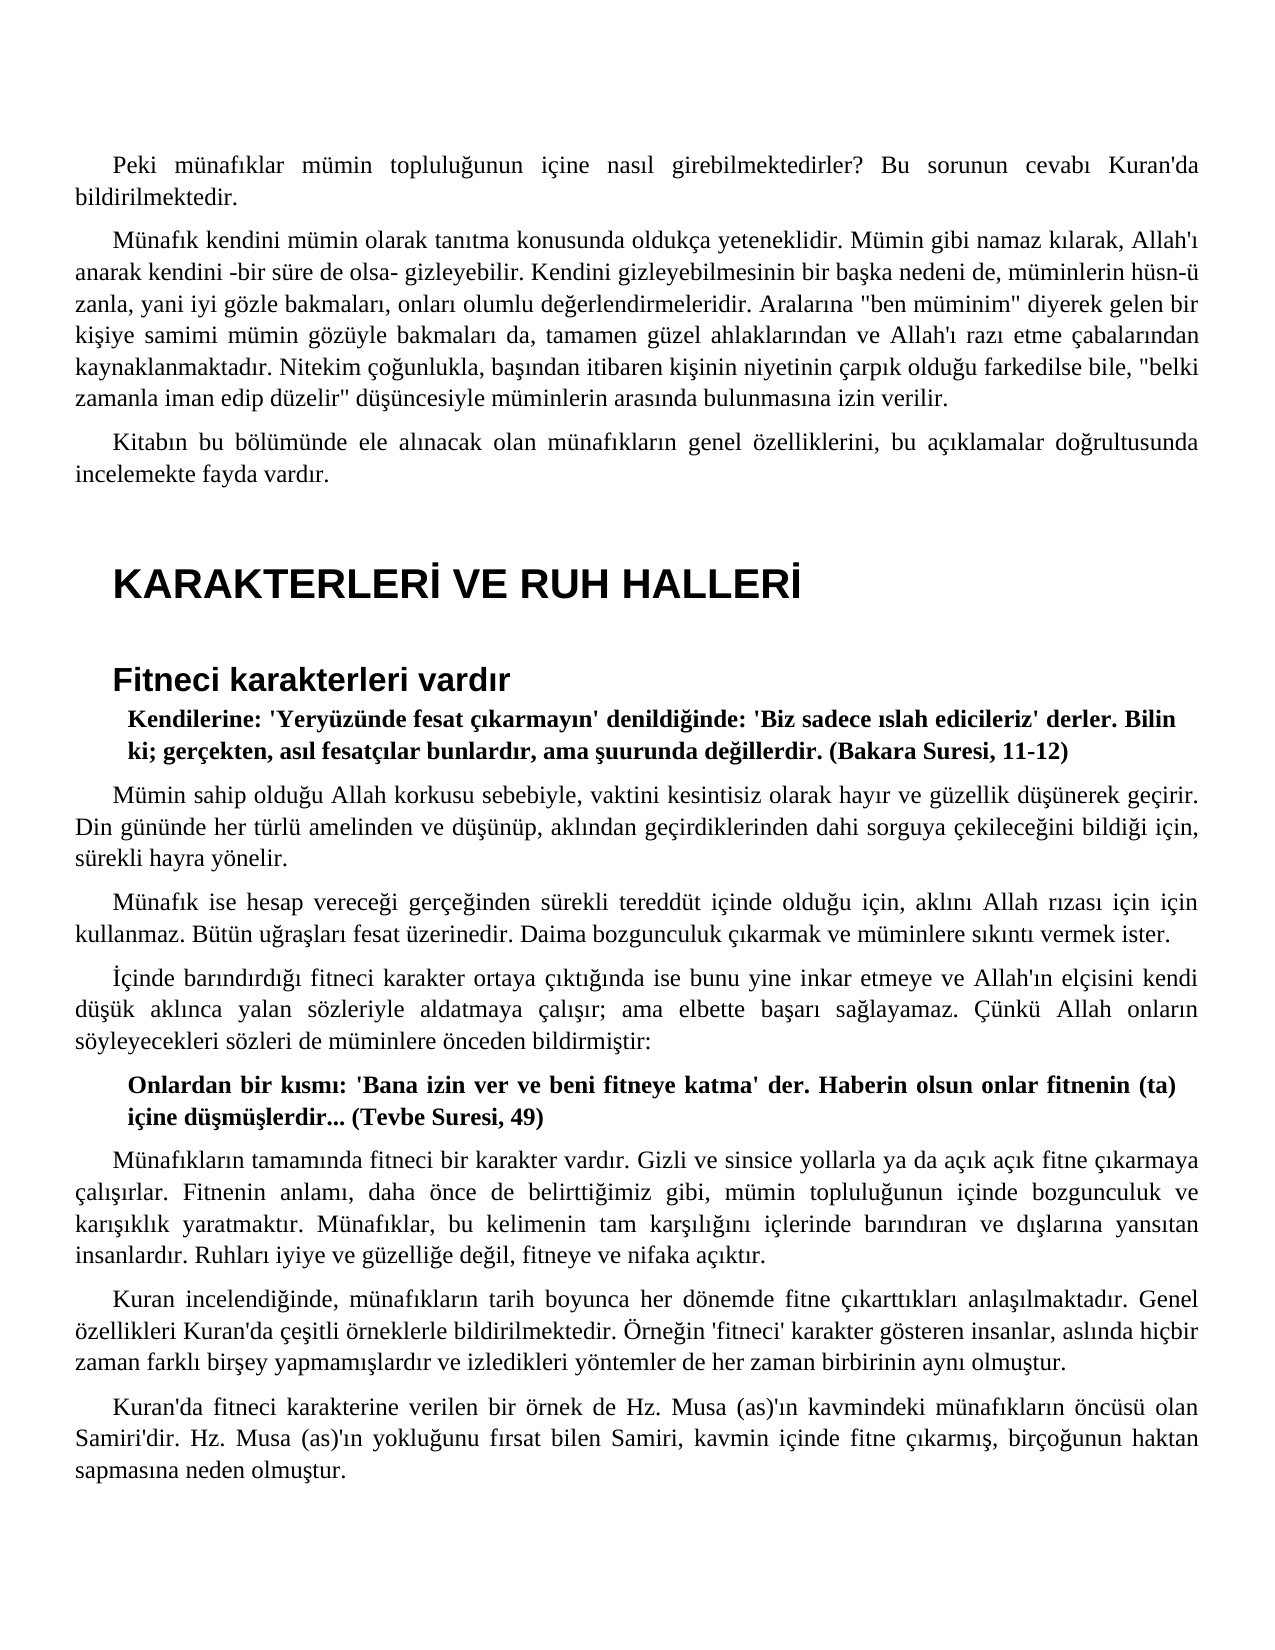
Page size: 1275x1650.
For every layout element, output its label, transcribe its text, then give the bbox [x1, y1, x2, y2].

text Mümin sahip olduğu Allah korkusu sebebiyle, vaktini kesintisiz olarak hayır ve güzellik düşünerek geçirir. Din gününde her türlü amelinden ve düşünüp, aklından geçirdiklerinden dahi sorguya çekileceğini bildiği için, sürekli hayra yönelir. [75, 780, 1200, 872]
text Münafık kendini mümin olarak tanıtma konusunda oldukça yeteneklidir. Mümin gibi namaz kılarak, Allah'ı anarak kendini -bir süre de olsa- gizleyebilir. Kendini gizleyebilmesinin bir başka nedeni de, müminlerin hüsn-ü zanla, yani iyi gözle bakmaları, onları olumlu değerlendirmeleridir. Aralarına "ben müminim" diyerek gelen bir kişiye samimi mümin gözüyle bakmaları da, tamamen güzel ahlaklarından ve Allah'ı razı etme çabalarından kaynaklanmaktadır. Nitekim çoğunlukla, başından itibaren kişinin niyetinin çarpık olduğu farkedilse bile, "belki zamanla iman edip düzelir" düşüncesiyle müminlerin arasında bulunmasına izin verilir. [75, 226, 1200, 412]
text Onlardan bir kısmı: 'Bana izin ver ve beni fitneye katma' der. Haberin olsun onlar fitnenin (ta) içine düşmüşlerdir... (Tevbe Suresi, 49) [127, 1070, 1177, 1130]
subtitle Fitneci karakterleri vardır [112, 660, 1200, 698]
text Peki münafıklar mümin topluluğunun içine nasıl girebilmektedirler? Bu sorunun cevabı Kuran'da bildirilmektedir. [75, 150, 1200, 210]
text Münafık ise hesap vereceği gerçeğinden sürekli tereddüt içinde olduğu için, aklını Allah rızası için için kullanmaz. Bütün uğraşları fesat üzerinedir. Daima bozgunculuk çıkarmak ve müminlere sıkıntı vermek ister. [75, 887, 1200, 947]
text Kitabın bu bölümünde ele alınacak olan münafıkların genel özelliklerini, bu açıklamalar doğrultusunda incelemekte fayda vardır. [75, 427, 1200, 488]
text Münafıkların tamamında fitneci bir karakter vardır. Gizli ve sinsice yollarla ya da açık açık fitne çıkarmaya çalışırlar. Fitnenin anlamı, daha önce de belirttiğimiz gibi, mümin topluluğunun içinde bozgunculuk ve karışıklık yaratmaktır. Münafıklar, bu kelimenin tam karşılığını içlerinde barındıran ve dışlarına yansıtan insanlardır. Ruhları iyiye ve güzelliğe değil, fitneye ve nifaka açıktır. [75, 1146, 1200, 1269]
text Kuran incelendiğinde, münafıkların tarih boyunca her dönemde fitne çıkarttıkları anlaşılmaktadır. Genel özellikleri Kuran'da çeşitli örneklerle bildirilmektedir. Örneğin 'fitneci' karakter gösteren insanlar, aslında hiçbir zaman farklı birşey yapmamışlardır ve izledikleri yöntemler de her zaman birbirinin aynı olmuştur. [75, 1284, 1200, 1376]
text İçinde barındırdığı fitneci karakter ortaya çıktığında ise bunu yine inkar etmeye ve Allah'ın elçisini kendi düşük aklınca yalan sözleriyle aldatmaya çalışır; ama elbette başarı sağlayamaz. Çünkü Allah onların söyleyecekleri sözleri de müminlere önceden bildirmiştir: [75, 963, 1200, 1055]
text Kuran'da fitneci karakterine verilen bir örnek de Hz. Musa (as)'ın kavmindeki münafıkların öncüsü olan Samiri'dir. Hz. Musa (as)'ın yokluğunu fırsat bilen Samiri, kavmin içinde fitne çıkarmış, birçoğunun haktan sapmasına neden olmuştur. [75, 1392, 1200, 1483]
subtitle KARAKTERLERİ VE RUH HALLERİ [112, 559, 1200, 607]
text Kendilerine: 'Yeryüzünde fesat çıkarmayın' denildiğinde: 'Biz sadece ıslah edicileriz' derler. Bilin ki; gerçekten, asıl fesatçılar bunlardır, ama şuurunda değillerdir. (Bakara Suresi, 11-12) [127, 704, 1177, 765]
